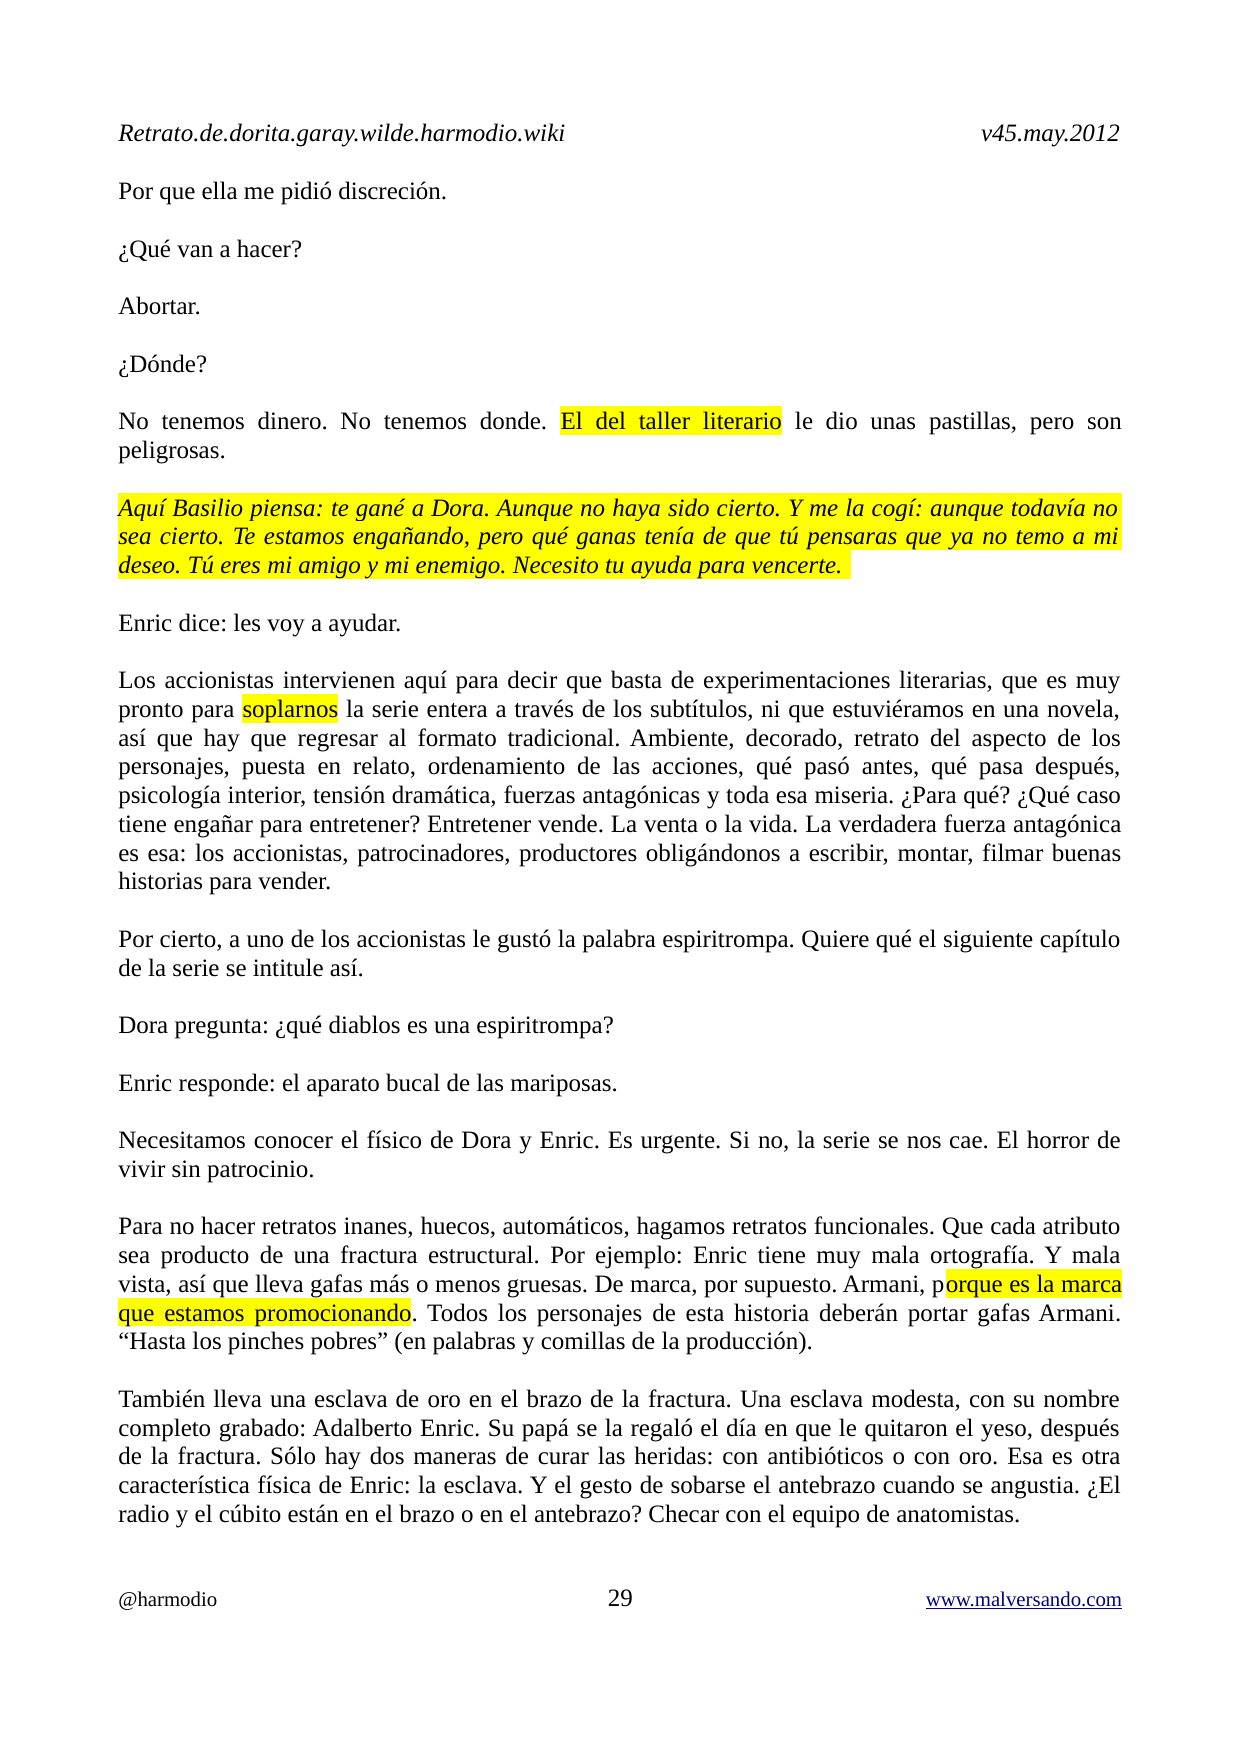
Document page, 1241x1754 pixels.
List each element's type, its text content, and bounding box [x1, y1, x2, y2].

text También lleva una esclava de oro en el brazo de la fractura. Una esclava modesta, con su nombre completo grabado: Adalberto Enric. Su papá se la regaló el día en que le quitaron el yeso, después de la fractura. Sólo hay dos maneras de curar las heridas: con antibióticos o con oro. Esa es otra característica física de Enric: la esclava. Y el gesto de sobarse el antebrazo cuando se angustia. ¿El radio y el cúbito están en el brazo o en el antebrazo? Checar con el equipo de anatomistas. [118, 1384, 1122, 1528]
text Los accionistas intervienen aquí para decir que basta de experimentaciones literarias, que es muy pronto para soplarnos la serie entera a través de los subtítulos, ni que estuviéramos en una novela, así que hay que regresar al formato tradicional. Ambiente, decorado, retrato del aspecto de los personajes, puesta en relato, ordenamiento de las acciones, qué pasó antes, qué pasa después, psicología interior, tensión dramática, fuerzas antagónicas y toda esa miseria. ¿Para qué? ¿Qué caso tiene engañar para entretener? Entretener vende. La venta o la vida. La verdadera fuerza antagónica es esa: los accionistas, patrocinadores, productores obligándonos a escribir, montar, filmar buenas historias para vender. [118, 665, 1122, 895]
text No tenemos dinero. No tenemos donde. El del taller literario le dio unas pastillas, pero son peligrosas. [118, 406, 1122, 464]
text Enric responde: el aparato bucal de las mariposas. [118, 1068, 1122, 1096]
text Abortar. [118, 291, 1122, 320]
text Enric dice: les voy a ayudar. [118, 608, 1122, 636]
text ¿Dónde? [118, 349, 1122, 378]
text Necesitamos conocer el físico de Dora y Enric. Es urgente. Si no, la serie se nos cae. El horror de vivir sin patrocinio. [118, 1125, 1122, 1183]
text Dora pregunta: ¿qué diablos es una espiritrompa? [118, 1010, 1122, 1039]
text Por cierto, a uno de los accionistas le gustó la palabra espiritrompa. Quiere qué el siguiente capítulo de la serie se intitule así. [118, 924, 1122, 981]
text Aquí Basilio piensa: te gané a Dora. Aunque no haya sido cierto. Y me la cogí: aunque todavía no sea cierto. Te estamos engañando, pero qué ganas tenía de que tú pensaras que ya no temo a mi deseo. Tú eres mi amigo y mi enemigo. Necesito tu ayuda para vencerte. [118, 493, 1122, 579]
text ¿Qué van a hacer? [118, 234, 1122, 263]
text Por que ella me pidió discreción. [118, 176, 1122, 205]
text Para no hacer retratos inanes, huecos, automáticos, hagamos retratos funcionales. Que cada atributo sea producto de una fractura estructural. Por ejemplo: Enric tiene muy mala ortografía. Y mala vista, así que lleva gafas más o menos gruesas. De marca, por supuesto. Armani, porque es la marca que estamos promocionando. Todos los personajes de esta historia deberán portar gafas Armani. “Hasta los pinches pobres” (en palabras y comillas de la producción). [118, 1211, 1122, 1355]
